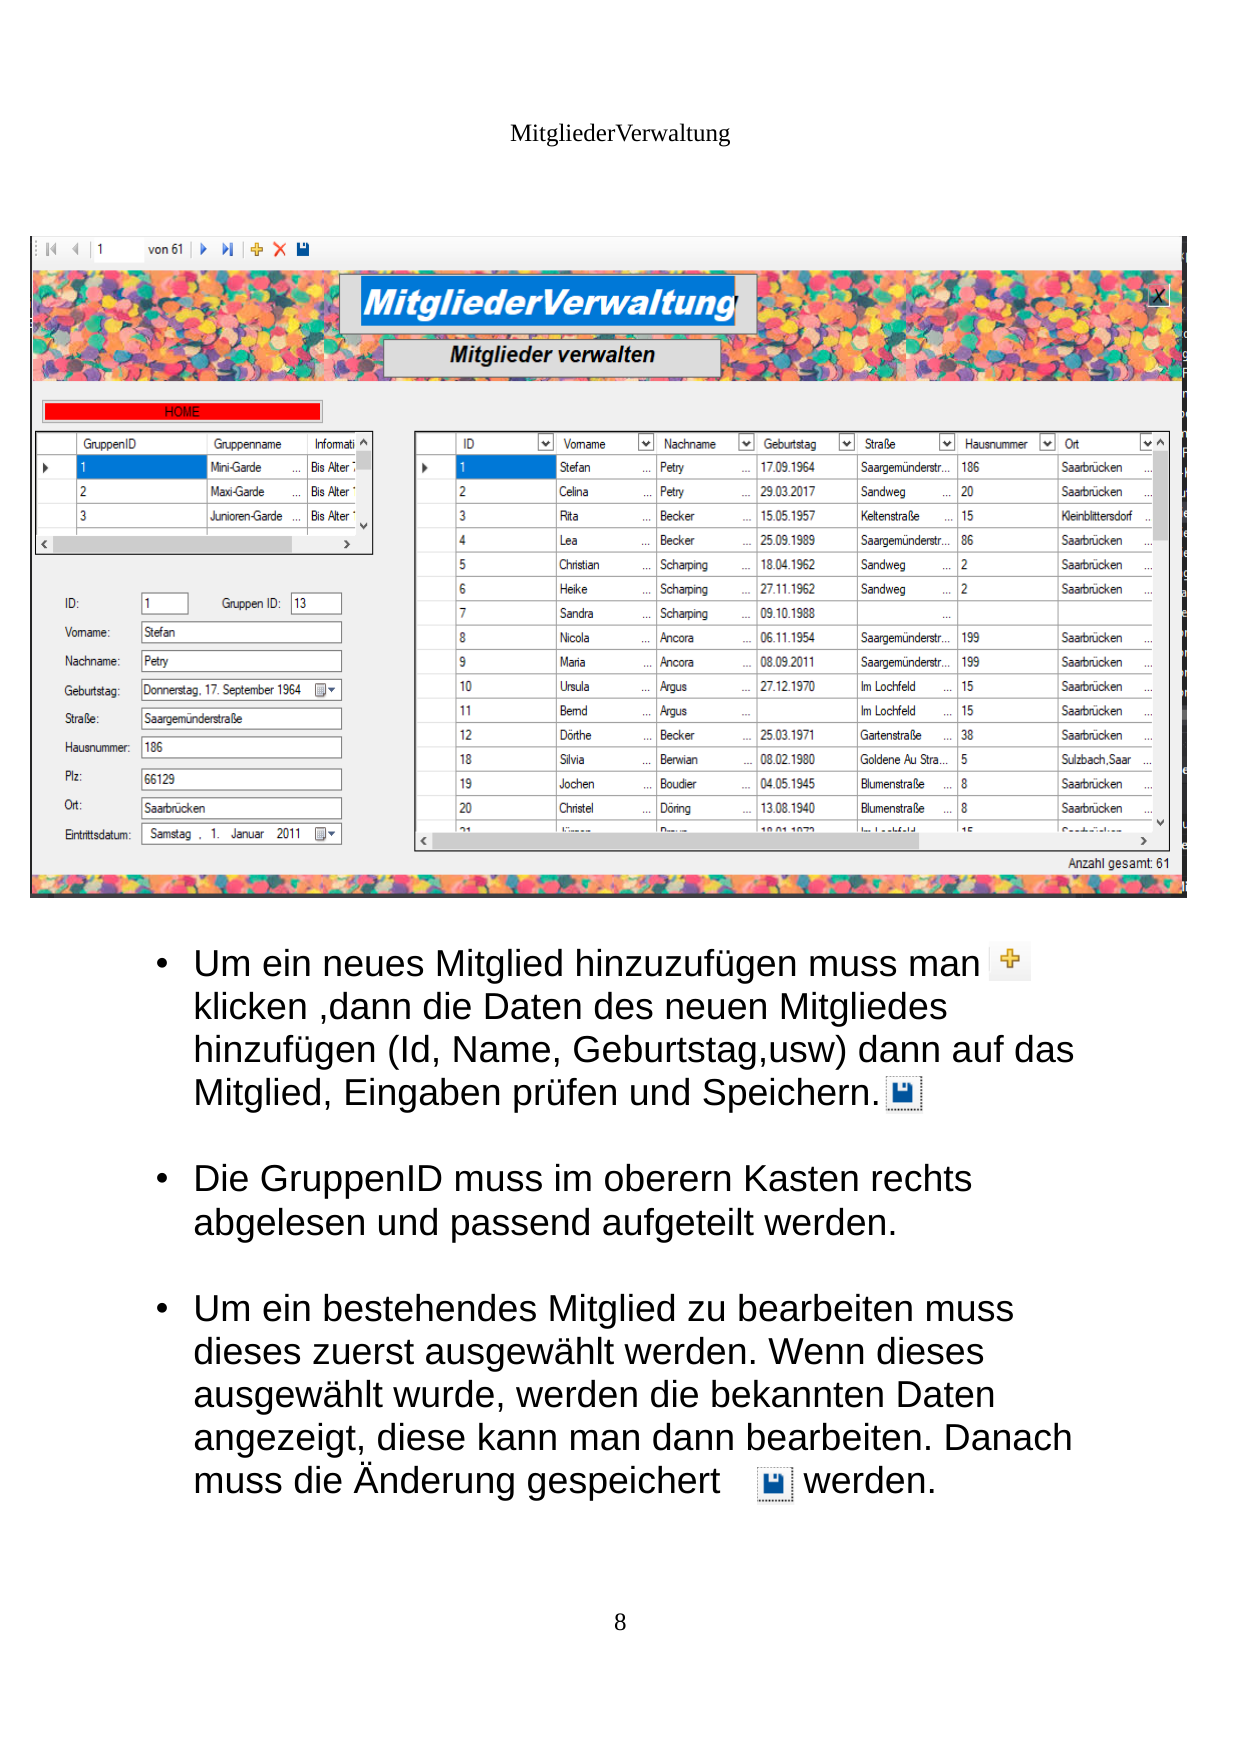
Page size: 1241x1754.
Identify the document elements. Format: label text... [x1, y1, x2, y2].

picture [757, 1467, 795, 1505]
list Um ein bestehendes Mitglied zu bearbeiten muss dieses zuerst ausgewählt werden. Wenn dieses ausgewählt wurde, werden die bekannten Daten angezeigt, diese kann man dann bearbeiten. Danach muss die Änderung gespeichert werden. [156, 1286, 1122, 1502]
list Um ein neues Mitglied hinzuzufügen muss man au klicken ,dann die Daten des neuen Mitgliedes hinzufügen (Id, Name, Geburtstag,usw) dann auf das Mitglied, Eingaben prüfen und Speichern. [156, 941, 1122, 1113]
picture [988, 941, 1031, 981]
list Die GruppenID muss im oberern Kasten rechts abgelesen und passend aufgeteilt werden. [156, 1157, 1122, 1243]
picture [30, 236, 1187, 898]
picture [885, 1076, 924, 1114]
